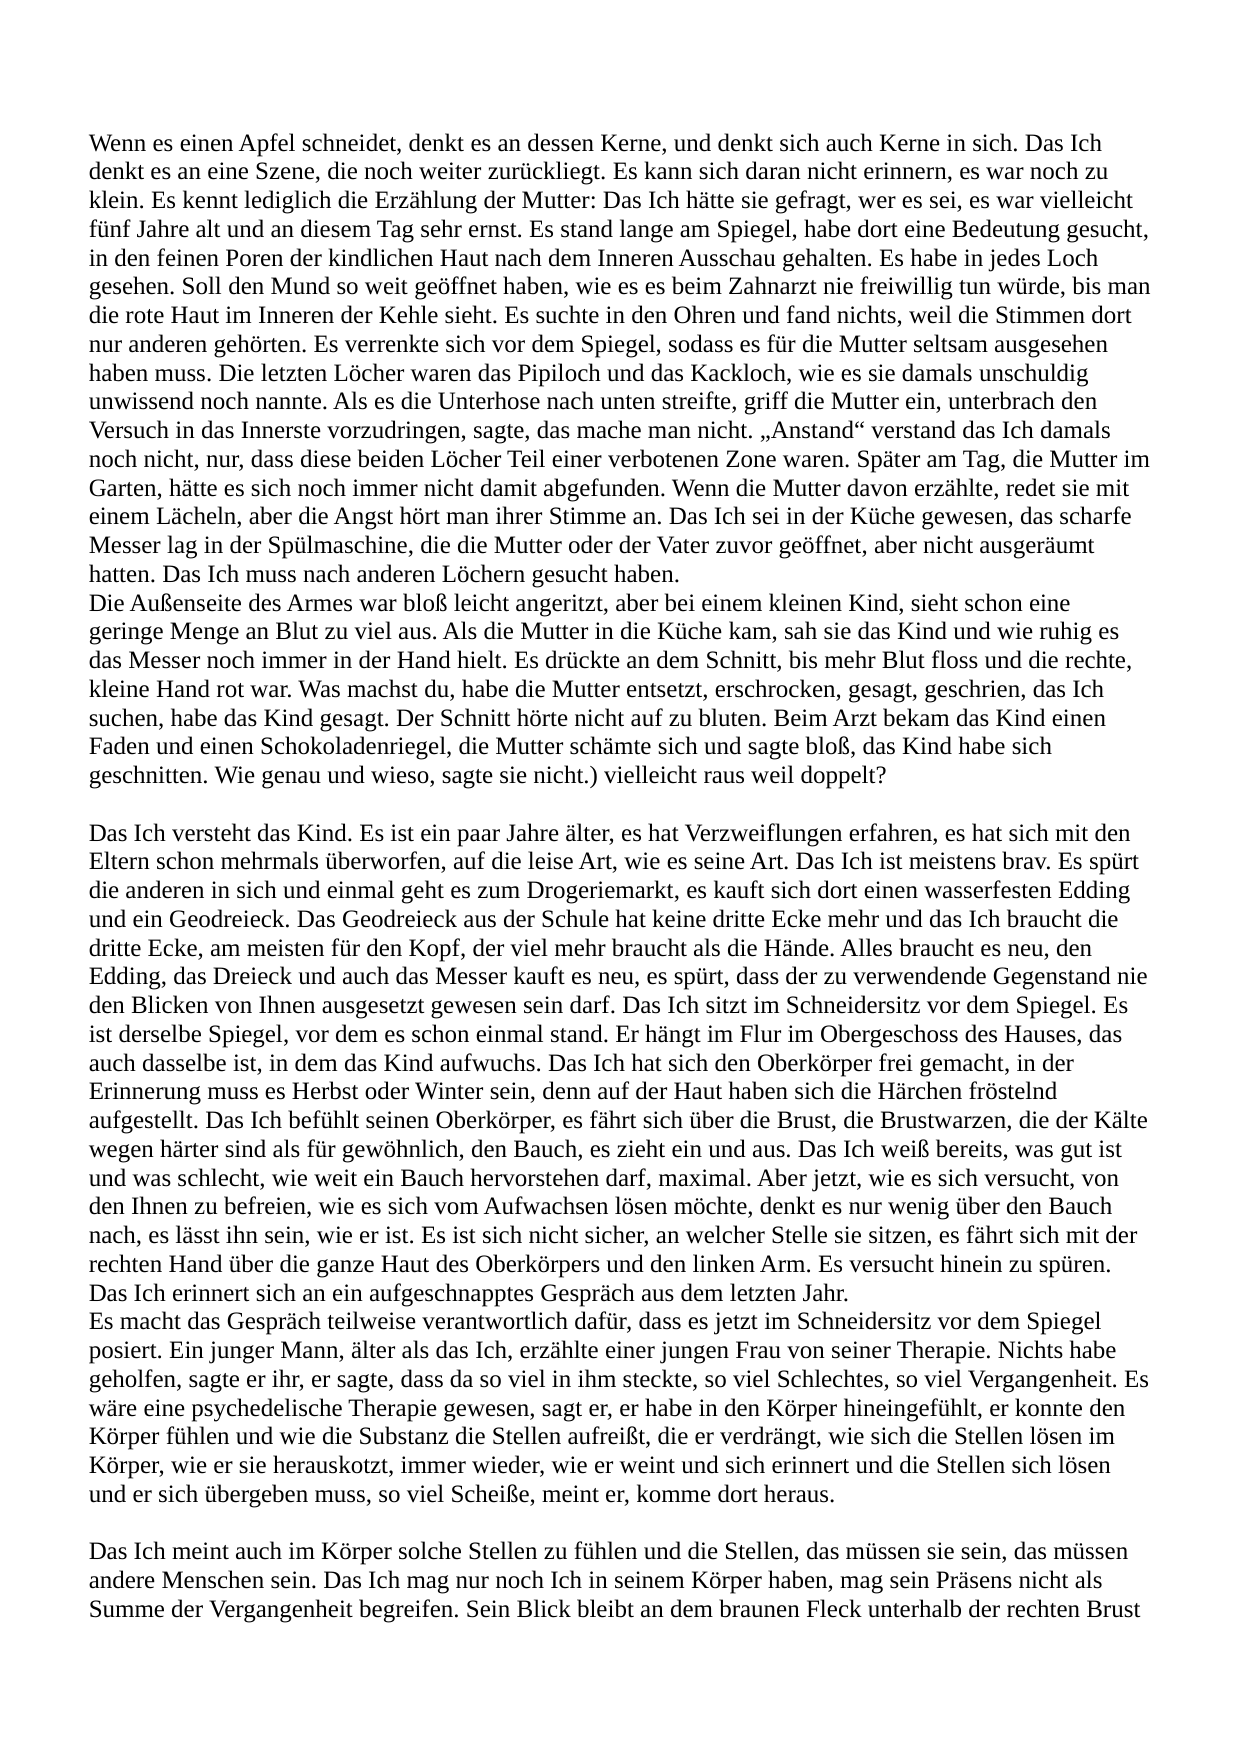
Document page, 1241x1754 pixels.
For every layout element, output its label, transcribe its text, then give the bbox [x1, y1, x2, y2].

text Wenn es einen Apfel schneidet, denkt es an dessen Kerne, und denkt sich auch Kerne in sich. Das Ich denkt es an eine Szene, die noch weiter zurückliegt. Es kann sich daran nicht erinnern, es war noch zu klein. Es kennt lediglich die Erzählung der Mutter: Das Ich hätte sie gefragt, wer es sei, es war vielleicht fünf Jahre alt und an diesem Tag sehr ernst. Es stand lange am Spiegel, habe dort eine Bedeutung gesucht, in den feinen Poren der kindlichen Haut nach dem Inneren Ausschau gehalten. Es habe in jedes Loch gesehen. Soll den Mund so weit geöffnet haben, wie es es beim Zahnarzt nie freiwillig tun würde, bis man die rote Haut im Inneren der Kehle sieht. Es suchte in den Ohren und fand nichts, weil die Stimmen dort nur anderen gehörten. Es verrenkte sich vor dem Spiegel, sodass es für die Mutter seltsam ausgesehen haben muss. Die letzten Löcher waren das Pipiloch und das Kackloch, wie es sie damals unschuldig unwissend noch nannte. Als es die Unterhose nach unten streifte, griff die Mutter ein, unterbrach den Versuch in das Innerste vorzudringen, sagte, das mache man nicht. „Anstand“ verstand das Ich damals noch nicht, nur, dass diese beiden Löcher Teil einer verbotenen Zone waren. Später am Tag, die Mutter im Garten, hätte es sich noch immer nicht damit abgefunden. Wenn die Mutter davon erzählte, redet sie mit einem Lächeln, aber die Angst hört man ihrer Stimme an. Das Ich sei in der Küche gewesen, das scharfe Messer lag in der Spülmaschine, die die Mutter oder der Vater zuvor geöffnet, aber nicht ausgeräumt hatten. Das Ich muss nach anderen Löchern gesucht haben. [88, 128, 1151, 588]
text Das Ich meint auch im Körper solche Stellen zu fühlen und die Stellen, das müssen sie sein, das müssen andere Menschen sein. Das Ich mag nur noch Ich in seinem Körper haben, mag sein Präsens nicht als Summe der Vergangenheit begreifen. Sein Blick bleibt an dem braunen Fleck unterhalb der rechten Brust [88, 1536, 1151, 1623]
text Die Außenseite des Armes war bloß leicht angeritzt, aber bei einem kleinen Kind, sieht schon eine geringe Menge an Blut zu viel aus. Als die Mutter in die Küche kam, sah sie das Kind und wie ruhig es das Messer noch immer in der Hand hielt. Es drückte an dem Schnitt, bis mehr Blut floss und die rechte, kleine Hand rot war. Was machst du, habe die Mutter entsetzt, erschrocken, gesagt, geschrien, das Ich suchen, habe das Kind gesagt. Der Schnitt hörte nicht auf zu bluten. Beim Arzt bekam das Kind einen Faden und einen Schokoladenriegel, die Mutter schämte sich und sagte bloß, das Kind habe sich geschnitten. Wie genau und wieso, sagte sie nicht.) vielleicht raus weil doppelt? [88, 588, 1151, 789]
text Es macht das Gespräch teilweise verantwortlich dafür, dass es jetzt im Schneidersitz vor dem Spiegel posiert. Ein junger Mann, älter als das Ich, erzählte einer jungen Frau von seiner Therapie. Nichts habe geholfen, sagte er ihr, er sagte, dass da so viel in ihm steckte, so viel Schlechtes, so viel Vergangenheit. Es wäre eine psychedelische Therapie gewesen, sagt er, er habe in den Körper hineingefühlt, er konnte den Körper fühlen und wie die Substanz die Stellen aufreißt, die er verdrängt, wie sich die Stellen lösen im Körper, wie er sie herauskotzt, immer wieder, wie er weint und sich erinnert und die Stellen sich lösen und er sich übergeben muss, so viel Scheiße, meint er, komme dort heraus. [88, 1306, 1151, 1508]
text Das Ich versteht das Kind. Es ist ein paar Jahre älter, es hat Verzweiflungen erfahren, es hat sich mit den Eltern schon mehrmals überworfen, auf die leise Art, wie es seine Art. Das Ich ist meistens brav. Es spürt die anderen in sich und einmal geht es zum Drogeriemarkt, es kauft sich dort einen wasserfesten Edding und ein Geodreieck. Das Geodreieck aus der Schule hat keine dritte Ecke mehr und das Ich braucht die dritte Ecke, am meisten für den Kopf, der viel mehr braucht als die Hände. Alles braucht es neu, den Edding, das Dreieck und auch das Messer kauft es neu, es spürt, dass der zu verwendende Gegenstand nie den Blicken von Ihnen ausgesetzt gewesen sein darf. Das Ich sitzt im Schneidersitz vor dem Spiegel. Es ist derselbe Spiegel, vor dem es schon einmal stand. Er hängt im Flur im Obergeschoss des Hauses, das auch dasselbe ist, in dem das Kind aufwuchs. Das Ich hat sich den Oberkörper frei gemacht, in der Erinnerung muss es Herbst oder Winter sein, denn auf der Haut haben sich die Härchen fröstelnd aufgestellt. Das Ich befühlt seinen Oberkörper, es fährt sich über die Brust, die Brustwarzen, die der Kälte wegen härter sind als für gewöhnlich, den Bauch, es zieht ein und aus. Das Ich weiß bereits, was gut ist und was schlecht, wie weit ein Bauch hervorstehen darf, maximal. Aber jetzt, wie es sich versucht, von den Ihnen zu befreien, wie es sich vom Aufwachsen lösen möchte, denkt es nur wenig über den Bauch nach, es lässt ihn sein, wie er ist. Es ist sich nicht sicher, an welcher Stelle sie sitzen, es fährt sich mit der rechten Hand über die ganze Haut des Oberkörpers und den linken Arm. Es versucht hinein zu spüren. Das Ich erinnert sich an ein aufgeschnapptes Gespräch aus dem letzten Jahr. [88, 818, 1151, 1306]
